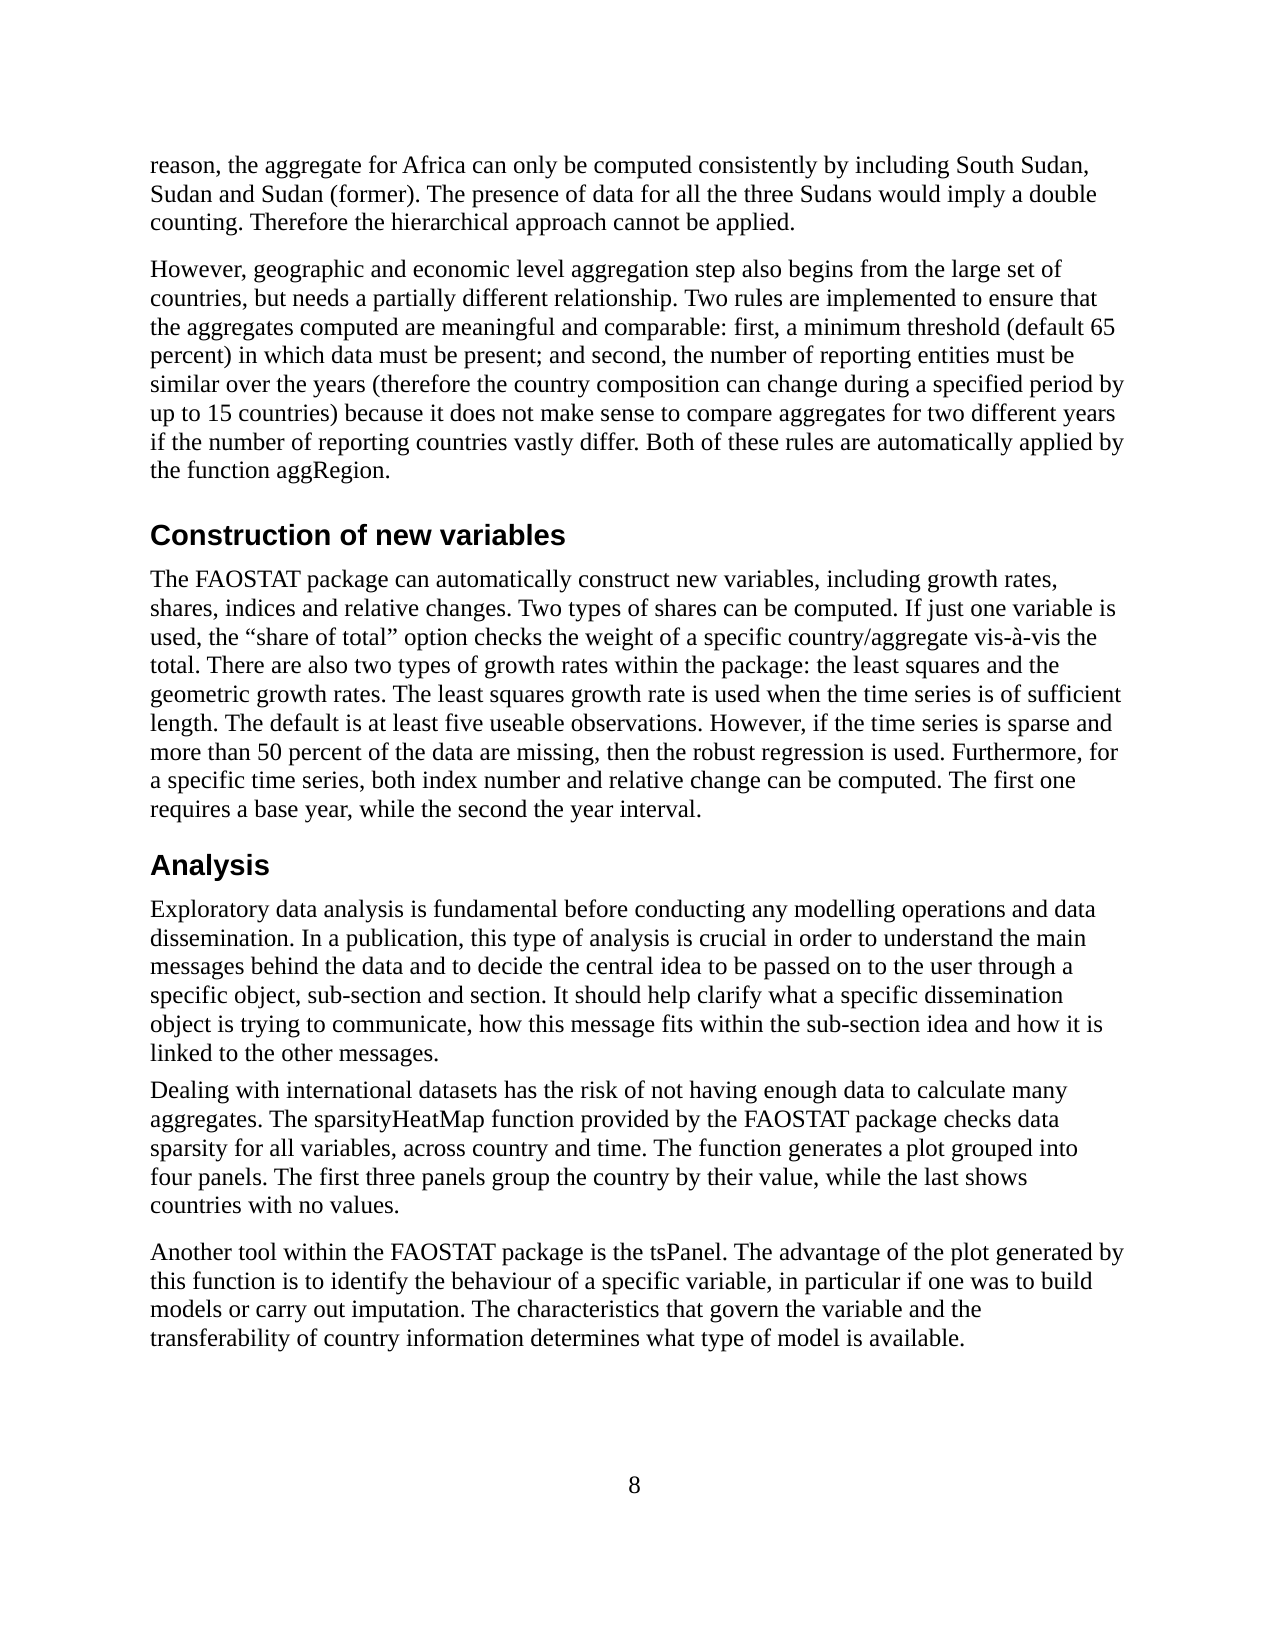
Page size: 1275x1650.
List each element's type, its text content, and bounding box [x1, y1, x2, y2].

subtitle Construction of new variables [150, 518, 1125, 552]
text The FAOSTAT package can automatically construct new variables, including growth rates, shares, indices and relative changes. Two types of shares can be computed. If just one variable is used, the “share of total” option checks the weight of a specific country/aggregate vis-à-vis the total. There are also two types of growth rates within the package: the least squares and the geometric growth rates. The least squares growth rate is used when the time series is of sufficient length. The default is at least five useable observations. However, if the time series is sparse and more than 50 percent of the data are missing, then the robust regression is used. Furthermore, for a specific time series, both index number and relative change can be computed. The first one requires a base year, while the second the year interval. [150, 564, 1125, 823]
text Dealing with international datasets has the risk of not having enough data to calculate many aggregates. The sparsityHeatMap function provided by the FAOSTAT package checks data sparsity for all variables, across country and time. The function generates a plot grouped into four panels. The first three panels group the country by their value, while the last shows countries with no values. [150, 1075, 1125, 1219]
text reason, the aggregate for Africa can only be computed consistently by including South Sudan, Sudan and Sudan (former). The presence of data for all the three Sudans would imply a double counting. Therefore the hierarchical approach cannot be applied. [150, 150, 1125, 236]
subtitle Analysis [150, 848, 1125, 881]
text Another tool within the FAOSTAT package is the tsPanel. The advantage of the plot generated by this function is to identify the behaviour of a specific variable, in particular if one was to build models or carry out imputation. The characteristics that govern the variable and the transferability of country information determines what type of model is available. [150, 1237, 1125, 1352]
text Exploratory data analysis is fundamental before conducting any modelling operations and data dissemination. In a publication, this type of analysis is crucial in order to understand the main messages behind the data and to decide the central idea to be passed on to the user through a specific object, sub-section and section. It should help clarify what a specific dissemination object is trying to communicate, how this message fits within the sub-section idea and how it is linked to the other messages. [150, 894, 1125, 1066]
text However, geographic and economic level aggregation step also begins from the large set of countries, but needs a partially different relationship. Two rules are implemented to ensure that the aggregates computed are meaningful and comparable: first, a minimum threshold (default 65 percent) in which data must be present; and second, the number of reporting entities must be similar over the years (therefore the country composition can change during a specified period by up to 15 countries) because it does not make sense to compare aggregates for two different years if the number of reporting countries vastly differ. Both of these rules are automatically applied by the function aggRegion. [150, 254, 1125, 484]
